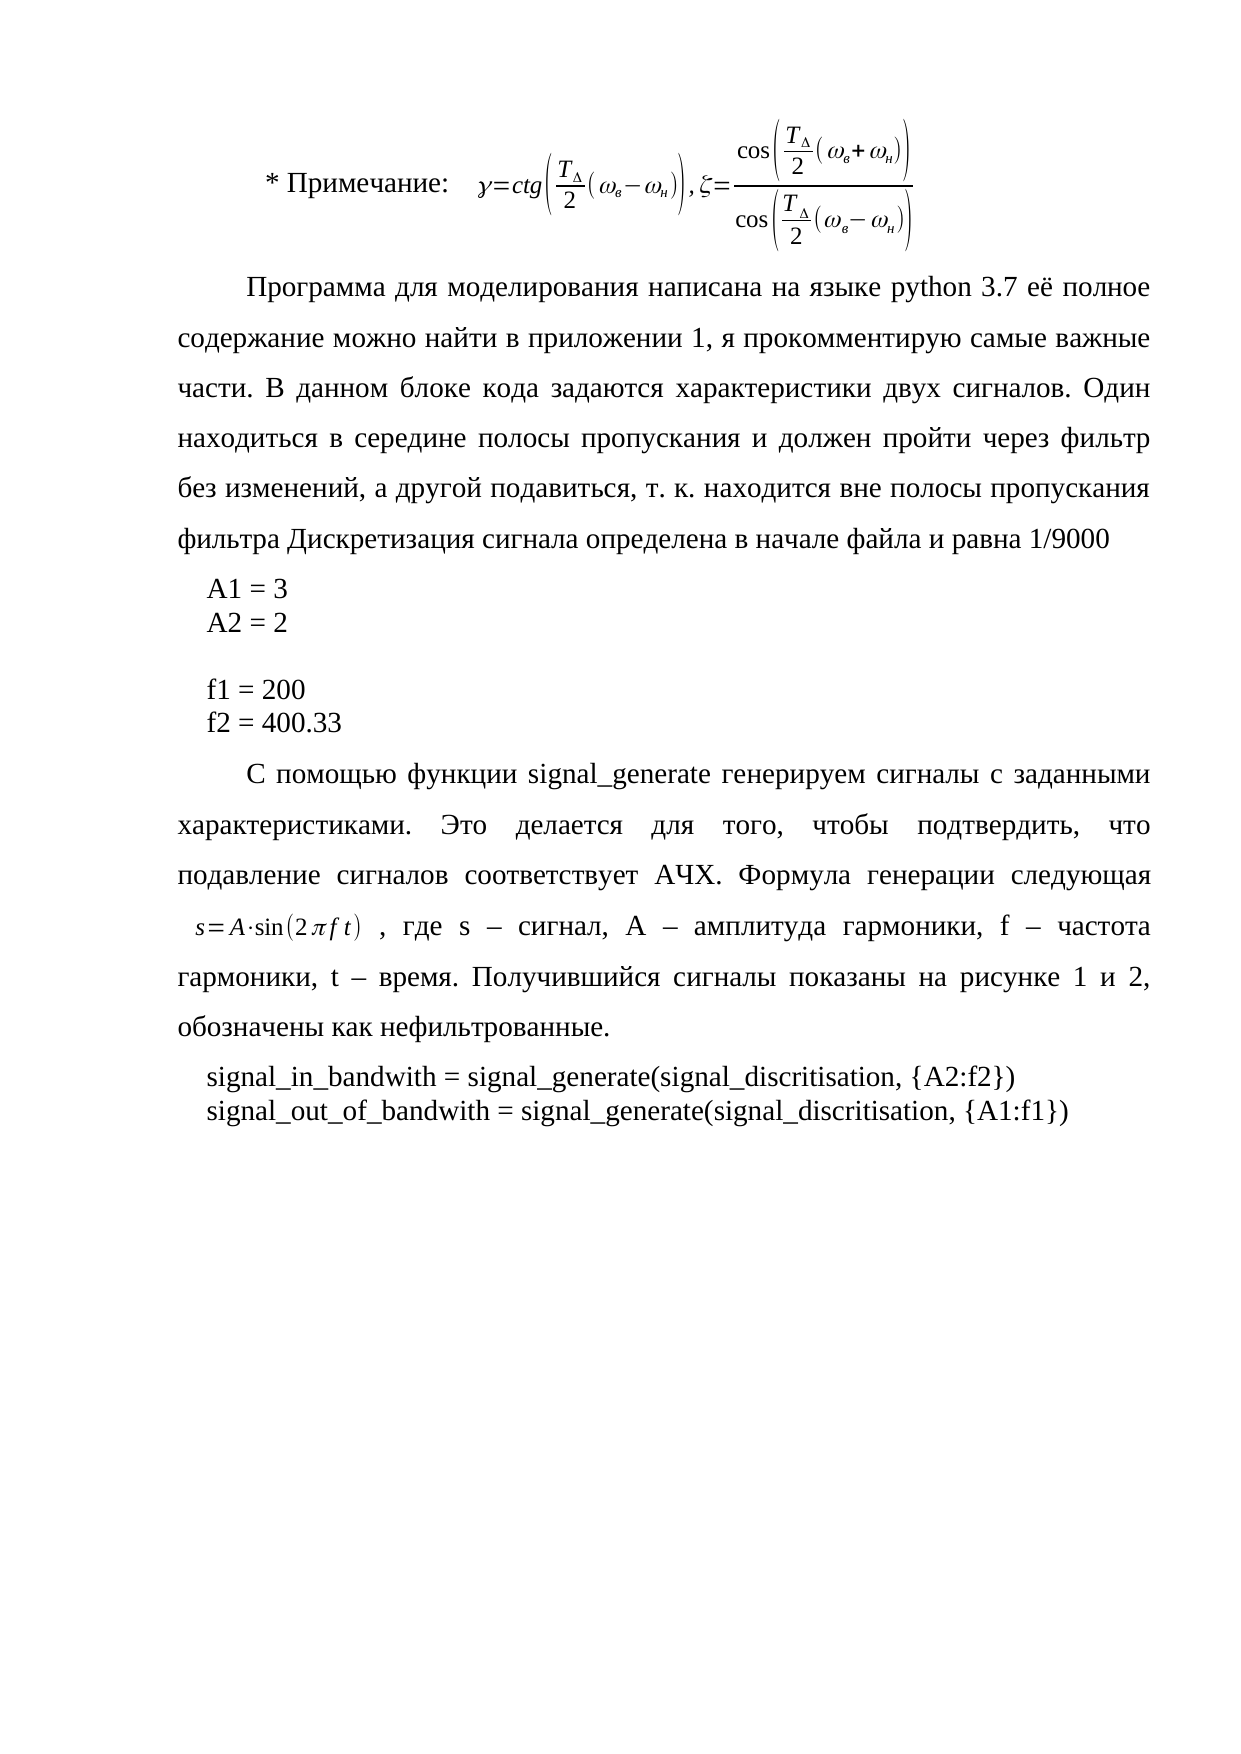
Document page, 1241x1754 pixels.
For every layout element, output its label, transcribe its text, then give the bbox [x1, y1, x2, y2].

text f2 = 400.33 [177, 705, 1152, 739]
text A2 = 2 [177, 605, 1152, 638]
text signal_out_of_bandwith = signal_generate(signal_discritisation, {A1:f1}) [177, 1093, 1152, 1127]
text f1 = 200 [177, 672, 1152, 705]
text Программа для моделирования написана на языке python 3.7 её полное содержание можно найти в приложении 1, я прокомментирую самые важные части. В данном блоке кода задаются характеристики двух сигналов. Один находиться в середине полосы пропускания и должен пройти через фильтр без изменений, а другой подавиться, т. к. находится вне полосы пропускания фильтра Дискретизация сигнала определена в начале файла и равна 1/9000 [177, 269, 1152, 554]
text С помощью функции signal_generate генерируем сигналы с заданными характеристиками. Это делается для того, чтобы подтвердить, что подавление сигналов соответствует АЧХ. Формула генерации следующая , где s – сигнал, А – амплитуда гармоники, f – частота гармоники, t – время. Получившийся сигналы показаны на рисунке 1 и 2, обозначены как нефильтрованные. [177, 757, 1152, 1043]
text * Примечание: [177, 118, 1152, 253]
text signal_in_bandwith = signal_generate(signal_discritisation, {A2:f2}) [177, 1059, 1152, 1093]
text A1 = 3 [177, 571, 1152, 605]
